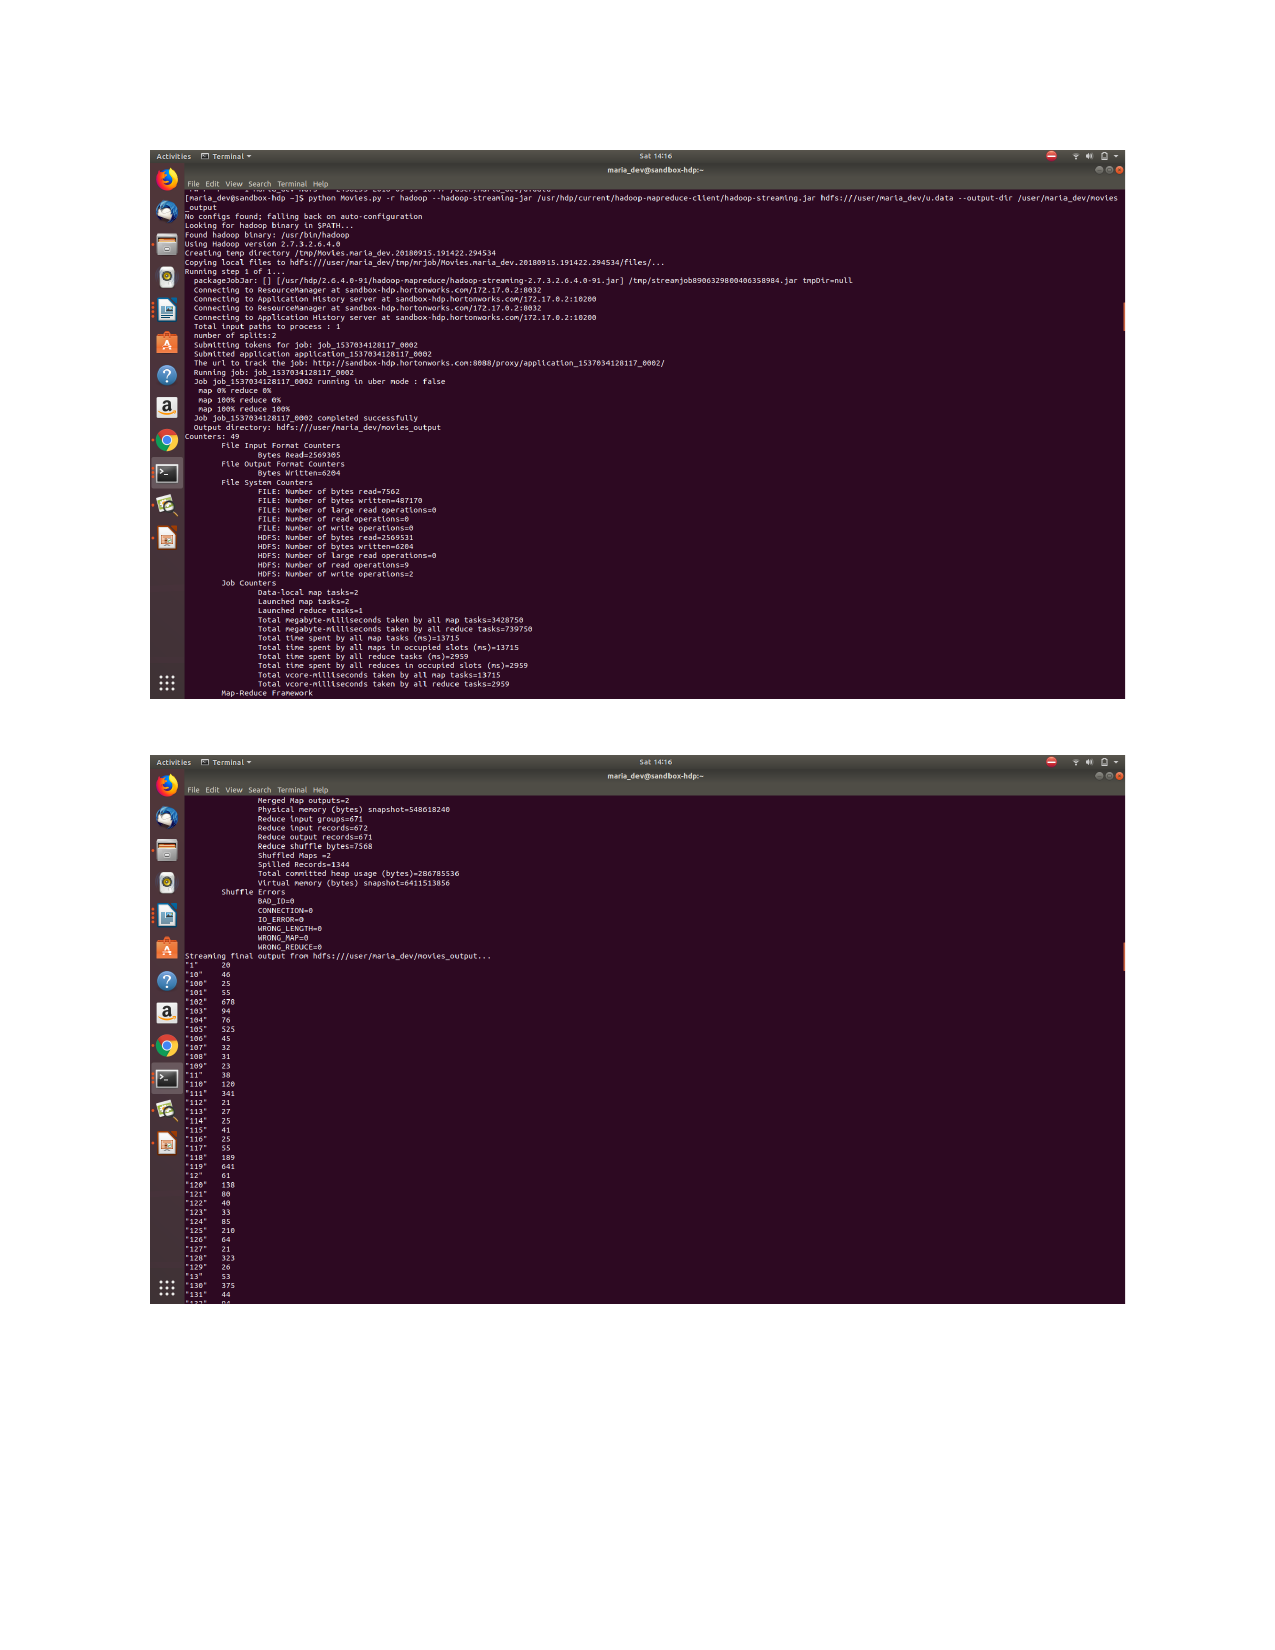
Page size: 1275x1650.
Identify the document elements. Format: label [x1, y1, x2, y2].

picture [150, 150, 1125, 699]
picture [150, 755, 1125, 1304]
